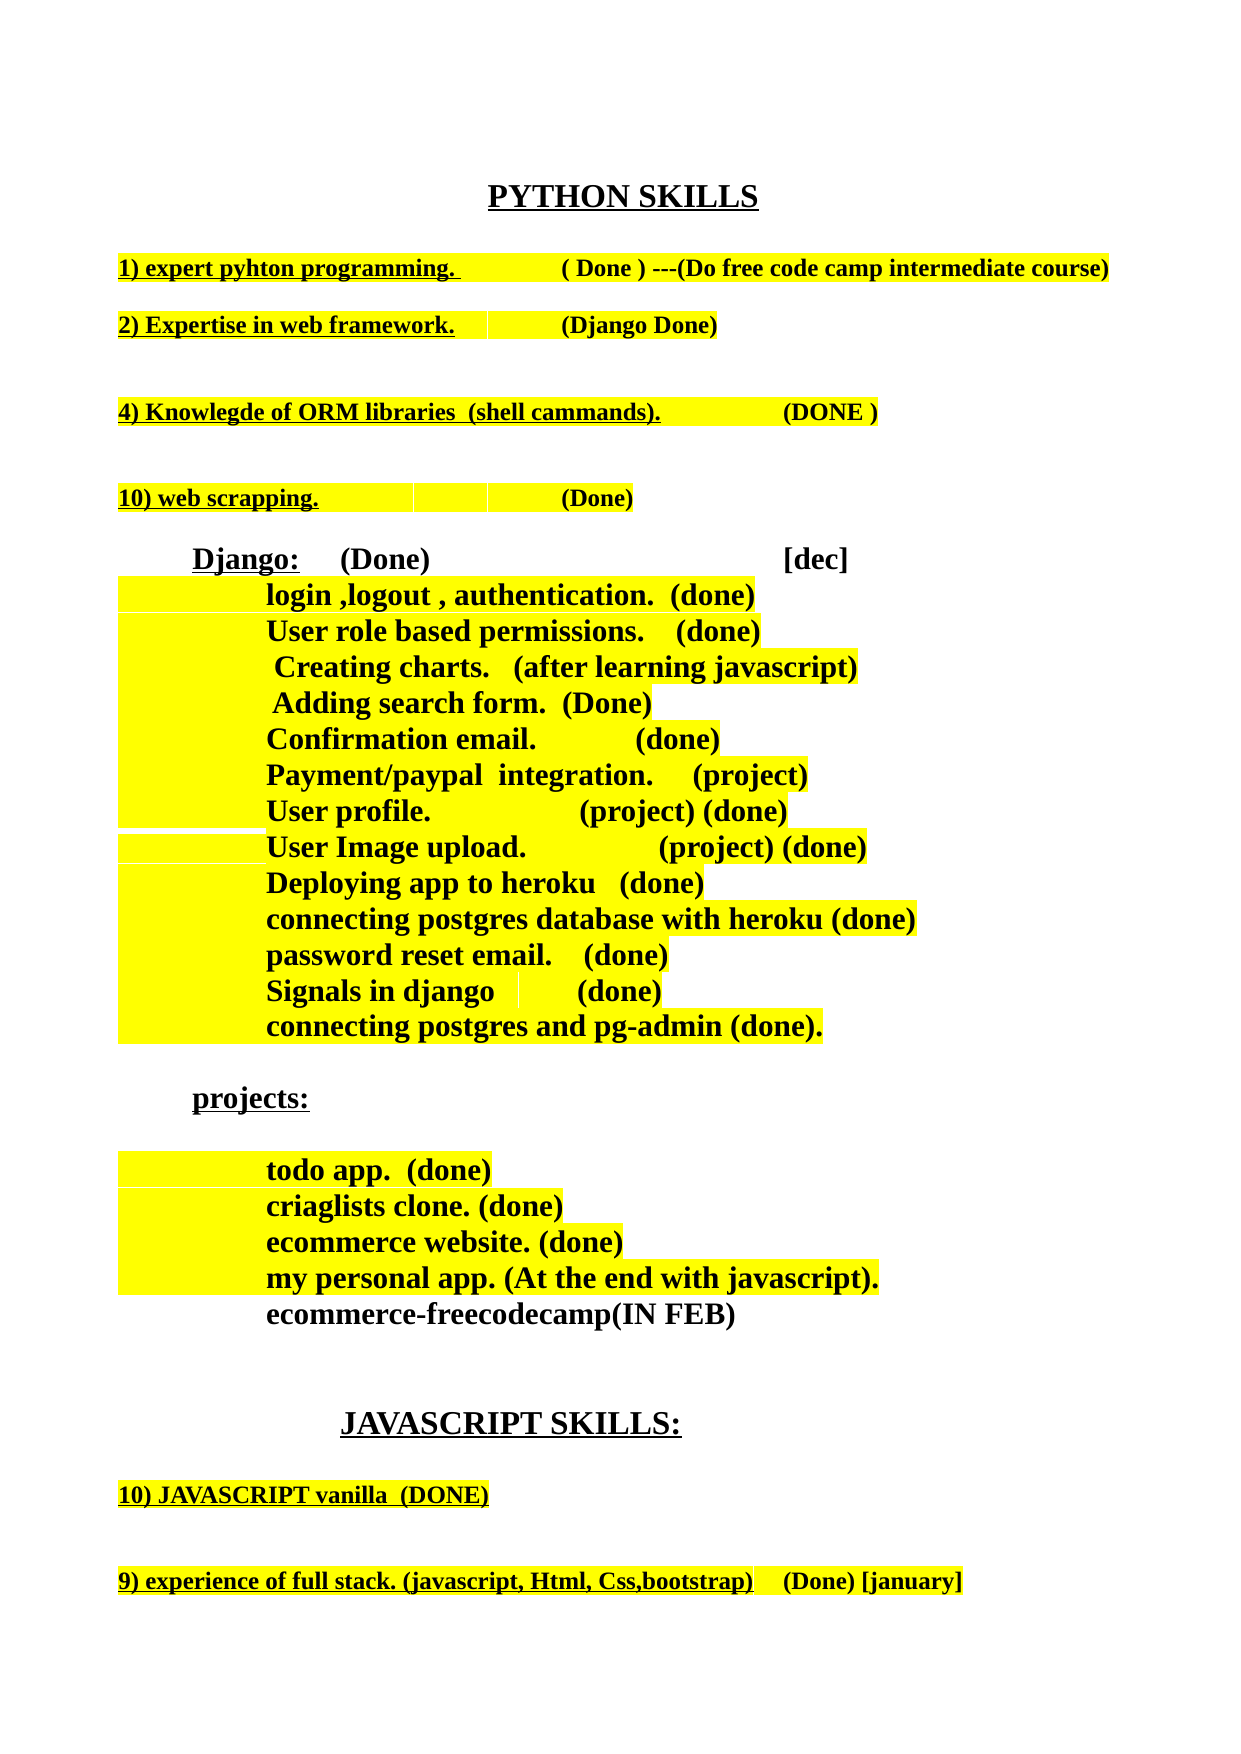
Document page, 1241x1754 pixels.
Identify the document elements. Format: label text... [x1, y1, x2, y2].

text projects: [118, 1079, 1122, 1116]
text Deploying app to heroku (done) [118, 864, 1122, 900]
text 10) web scrapping. (Done) [118, 483, 1122, 512]
text Confirmation email. (done) [118, 720, 1122, 756]
text login ,logout , authentication. (done) [118, 576, 1122, 612]
text ecommerce-freecodecamp(IN FEB) [118, 1295, 1122, 1331]
text 4) Knowlegde of ORM libraries (shell cammands). (DONE ) [118, 397, 1122, 426]
text 9) experience of full stack. (javascript, Html, Css,bootstrap) (Done) [january] [118, 1566, 1122, 1595]
text User role based permissions. (done) [118, 612, 1122, 648]
text todo app. (done) [118, 1151, 1122, 1187]
text 1) expert pyhton programming. ( Done ) ---(Do free code camp intermediate course) [118, 253, 1122, 282]
text User Image upload. (project) (done) [118, 828, 1122, 864]
text 2) Expertise in web framework. (Django Done) [118, 311, 1122, 339]
text PYTHON SKILLS [118, 176, 1122, 215]
text 10) JAVASCRIPT vanilla (DONE) [118, 1480, 1122, 1508]
text connecting postgres and pg-admin (done). [118, 1008, 1122, 1044]
text JAVASCRIPT SKILLS: [118, 1403, 1122, 1441]
text Signals in django (done) [118, 972, 1122, 1008]
text Adding search form. (Done) [118, 684, 1122, 720]
text connecting postgres database with heroku (done) [118, 900, 1122, 936]
text ecommerce website. (done) [118, 1223, 1122, 1259]
text Django: (Done) [dec] [118, 541, 1122, 576]
text criaglists clone. (done) [118, 1187, 1122, 1223]
text password reset email. (done) [118, 936, 1122, 972]
text User profile. (project) (done) [118, 792, 1122, 828]
text my personal app. (At the end with javascript). [118, 1259, 1122, 1295]
text Payment/paypal integration. (project) [118, 756, 1122, 792]
text Creating charts. (after learning javascript) [118, 648, 1122, 684]
